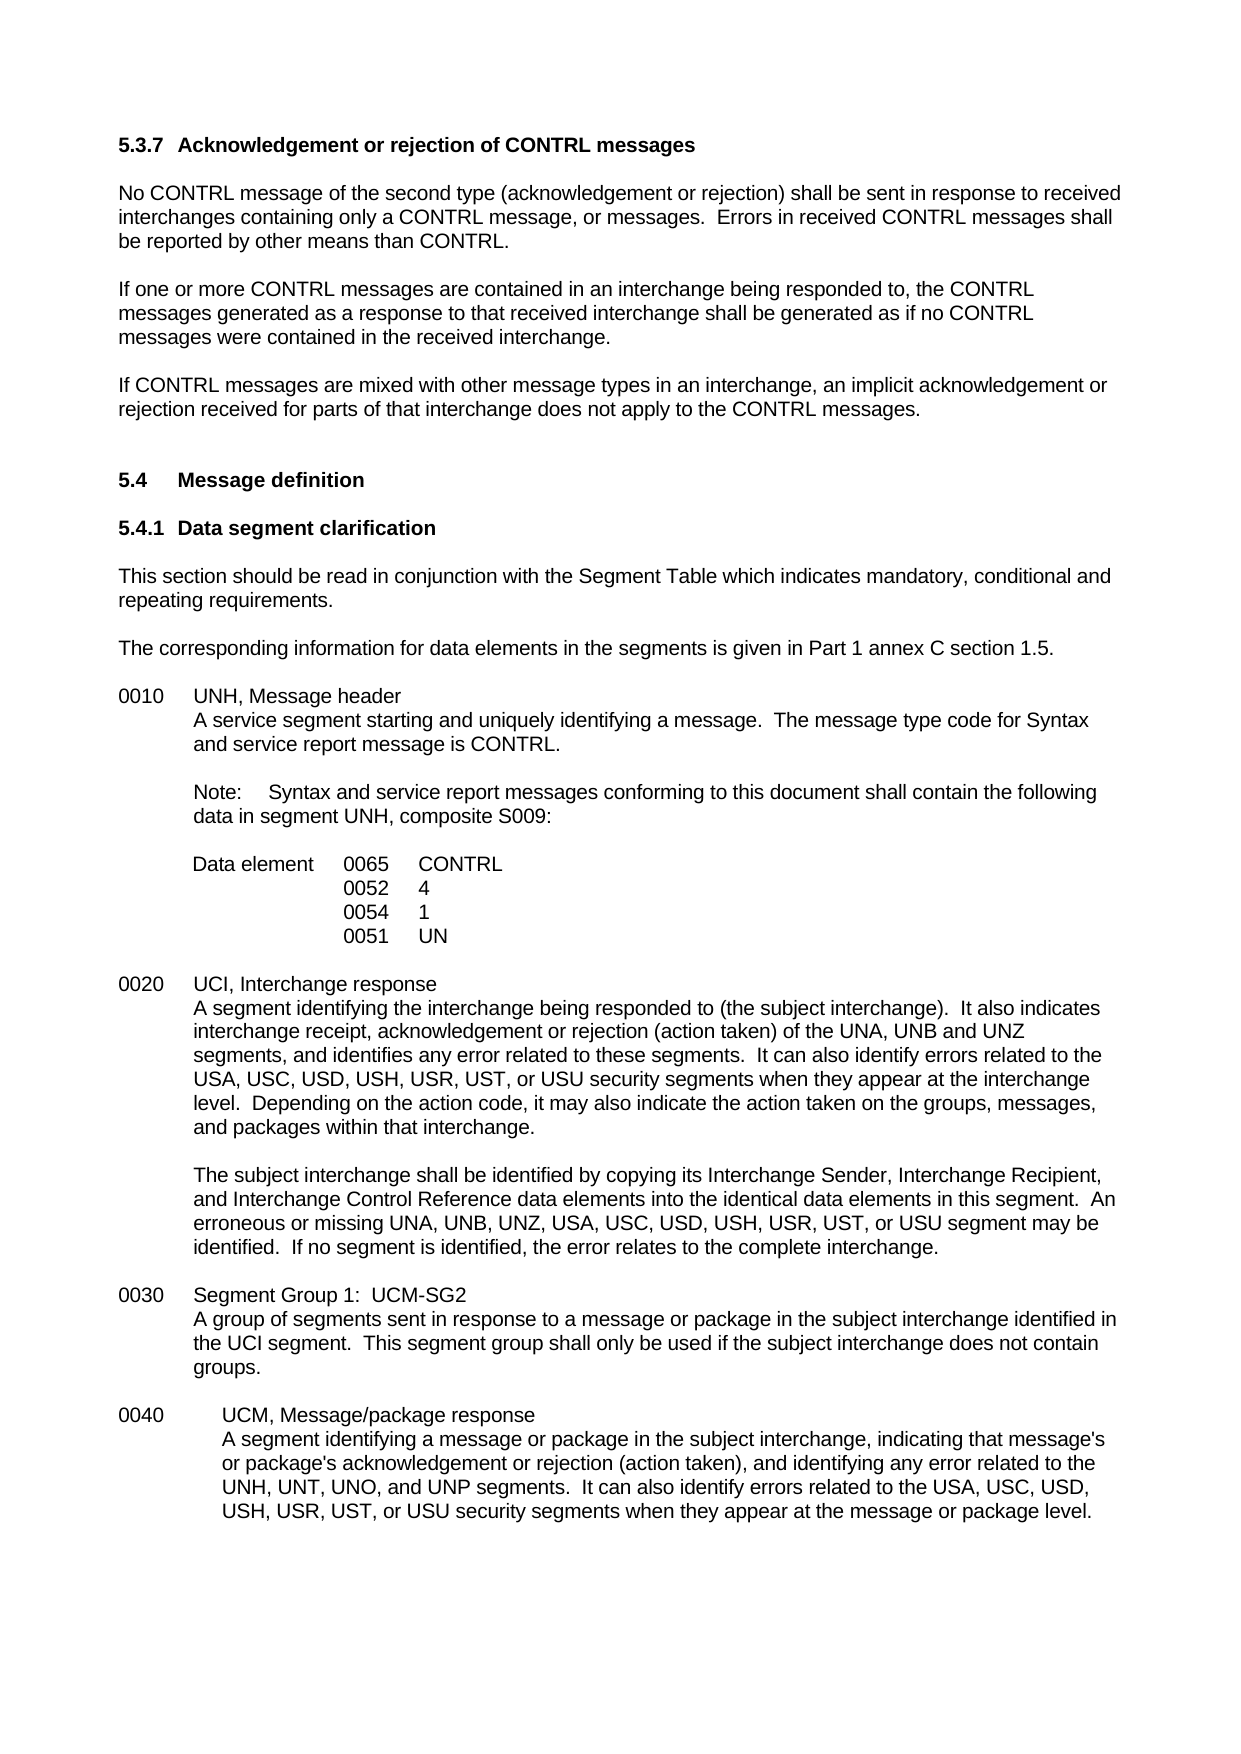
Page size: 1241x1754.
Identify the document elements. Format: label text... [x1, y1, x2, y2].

text A segment identifying a message or package in the subject interchange, indicating that message's or package's acknowledgement or rejection (action taken), and identifying any error related to the UNH, UNT, UNO, and UNP segments. It can also identify errors related to the USA, USC, USD, USH, USR, UST, or USU security segments when they appear at the message or package level. [118, 1427, 1122, 1522]
text The subject interchange shall be identified by copying its Interchange Sender, Interchange Recipient, and Interchange Control Reference data elements into the identical data elements in this segment. An erroneous or missing UNA, UNB, UNZ, USA, USC, USD, USH, USR, UST, or USU segment may be identified. If no segment is identified, the error relates to the complete interchange. [118, 1163, 1122, 1259]
text No CONTRL message of the second type (acknowledgement or rejection) shall be sent in response to received interchanges containing only a CONTRL message, or messages. Errors in received CONTRL messages shall be reported by other means than CONTRL. [118, 181, 1122, 253]
text 0010 UNH, Message header [118, 684, 1122, 708]
text 0052 4 [118, 876, 1122, 899]
text If CONTRL messages are mixed with other message types in an interchange, an implicit acknowledgement or rejection received for parts of that interchange does not apply to the CONTRL messages. [118, 372, 1122, 420]
text The corresponding information for data elements in the segments is given in Part 1 annex C section 1.5. [118, 636, 1122, 660]
text 5.3.7 Acknowledgement or rejection of CONTRL messages [118, 133, 1122, 157]
text 5.4 Message definition [118, 468, 1110, 492]
text 5.4.1 Data segment clarification [118, 516, 1110, 540]
text 0020 UCI, Interchange response [118, 971, 1122, 995]
text 0040 UCM, Message/package response [118, 1403, 1122, 1427]
text A group of segments sent in response to a message or package in the subject interchange identified in the UCI segment. This segment group shall only be used if the subject interchange does not contain groups. [118, 1307, 1122, 1379]
text Data element 0065 CONTRL [118, 852, 1122, 876]
text 0054 1 [118, 899, 1122, 923]
text A segment identifying the interchange being responded to (the subject interchange). It also indicates interchange receipt, acknowledgement or rejection (action taken) of the UNA, UNB and UNZ segments, and identifies any error related to these segments. It can also identify errors related to the USA, USC, USD, USH, USR, UST, or USU security segments when they appear at the interchange level. Depending on the action code, it may also indicate the action taken on the groups, messages, and packages within that interchange. [118, 995, 1122, 1139]
text Note: Syntax and service report messages conforming to this document shall contain the following data in segment UNH, composite S009: [118, 780, 1122, 828]
text If one or more CONTRL messages are contained in an interchange being responded to, the CONTRL messages generated as a response to that received interchange shall be generated as if no CONTRL messages were contained in the received interchange. [118, 277, 1122, 348]
text 0051 UN [118, 923, 1122, 947]
text 0030 Segment Group 1: UCM‑SG2 [118, 1283, 1122, 1307]
text A service segment starting and uniquely identifying a message. The message type code for Syntax and service report message is CONTRL. [118, 708, 1122, 756]
text This section should be read in conjunction with the Segment Table which indicates mandatory, conditional and repeating requirements. [118, 564, 1122, 612]
